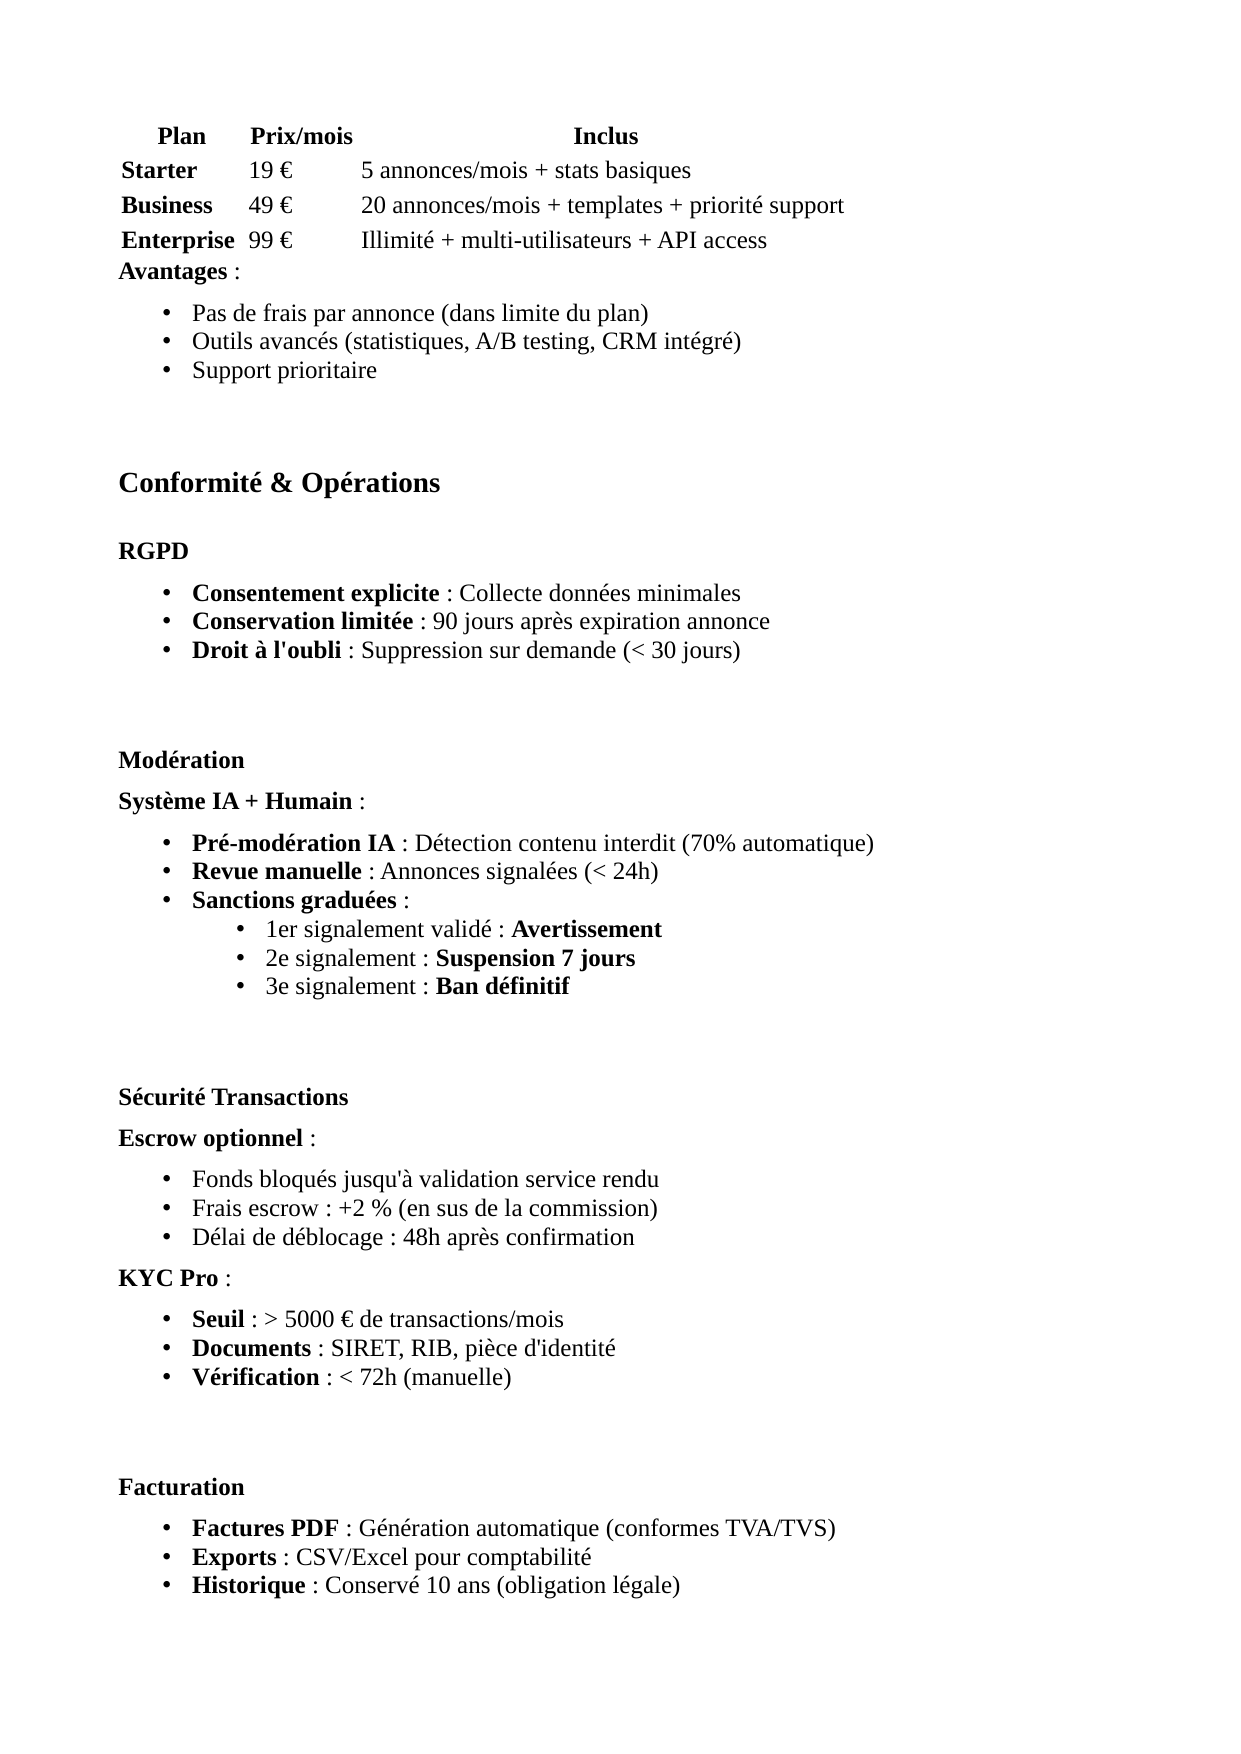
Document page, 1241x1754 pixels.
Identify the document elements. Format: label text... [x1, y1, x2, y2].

list Droit à l'oubli : Suppression sur demande (< 30 jours) [162, 635, 1122, 664]
list Vérification : < 72h (manuelle) [162, 1362, 1122, 1390]
list Consentement explicite : Collecte données minimales [162, 578, 1122, 606]
table_cell Enterprise [118, 222, 245, 256]
list Historique : Conservé 10 ans (obligation légale) [162, 1570, 1122, 1599]
table_header Inclus [358, 118, 853, 153]
list Conservation limitée : 90 jours après expiration annonce [162, 606, 1122, 635]
list Outils avancés (statistiques, A/B testing, CRM intégré) [162, 326, 1122, 355]
subtitle RGPD [118, 536, 1122, 565]
list Support prioritaire [162, 355, 1122, 384]
list Délai de déblocage : 48h après confirmation [162, 1222, 1122, 1250]
text Escrow optionnel : [118, 1123, 1122, 1152]
list 3e signalement : Ban définitif [236, 971, 1122, 1000]
list Seuil : > 5000 € de transactions/mois [162, 1304, 1122, 1333]
list Documents : SIRET, RIB, pièce d'identité [162, 1333, 1122, 1362]
table_cell 19 € [245, 153, 358, 187]
subtitle Sécurité Transactions [118, 1082, 1122, 1110]
list Exports : CSV/Excel pour comptabilité [162, 1542, 1122, 1570]
subtitle Modération [118, 745, 1122, 774]
list Pas de frais par annonce (dans limite du plan) [162, 298, 1122, 326]
list Revue manuelle : Annonces signalées (< 24h) [162, 856, 1122, 885]
table_header Prix/mois [245, 118, 358, 153]
text Système IA + Humain : [118, 786, 1122, 815]
list Pré-modération IA : Détection contenu interdit (70% automatique) [162, 828, 1122, 856]
table_cell Illimité + multi-utilisateurs + API access [358, 222, 853, 256]
list Fonds bloqués jusqu'à validation service rendu [162, 1164, 1122, 1193]
text Avantages : [118, 256, 1122, 285]
table_cell Business [118, 187, 245, 222]
list 2e signalement : Suspension 7 jours [236, 943, 1122, 971]
table_cell 49 € [245, 187, 358, 222]
list 1er signalement validé : Avertissement [236, 914, 1122, 943]
list Sanctions graduées : [162, 885, 1122, 914]
list Factures PDF : Génération automatique (conformes TVA/TVS) [162, 1513, 1122, 1542]
table_header Plan [118, 118, 245, 153]
text KYC Pro : [118, 1263, 1122, 1292]
table_cell 20 annonces/mois + templates + priorité support [358, 187, 853, 222]
table_cell 99 € [245, 222, 358, 256]
subtitle Facturation [118, 1472, 1122, 1500]
table_cell 5 annonces/mois + stats basiques [358, 153, 853, 187]
table_cell Starter [118, 153, 245, 187]
list Frais escrow : +2 % (en sus de la commission) [162, 1193, 1122, 1222]
subtitle Conformité & Opérations [118, 465, 1122, 499]
